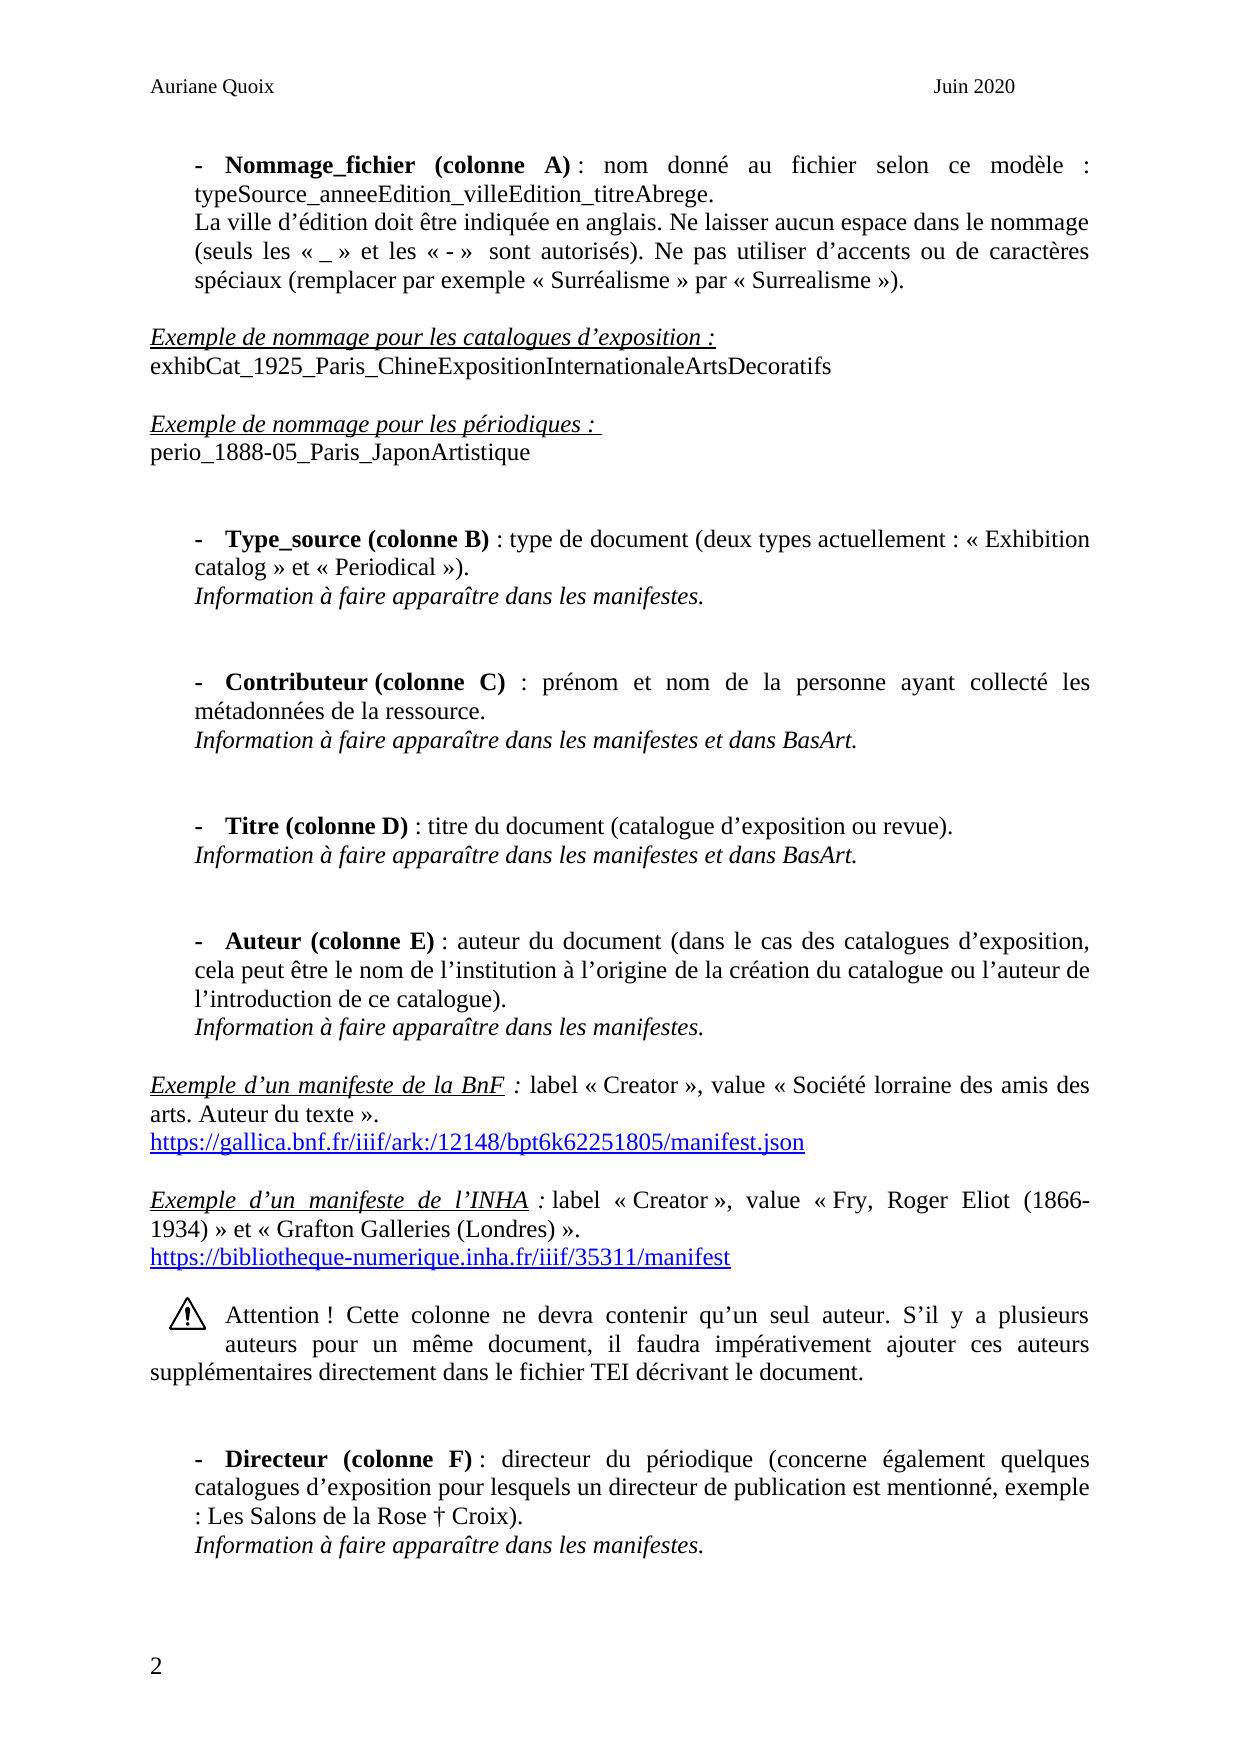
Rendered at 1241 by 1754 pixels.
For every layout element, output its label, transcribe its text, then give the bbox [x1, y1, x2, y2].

list Directeur (colonne F) : directeur du périodique (concerne également quelques catalogues d’exposition pour lesquels un directeur de publication est mentionné, exemple : Les Salons de la Rose † Croix). [194, 1444, 1090, 1530]
text Exemple de nommage pour les périodiques : [150, 409, 1090, 437]
picture [168, 1295, 207, 1333]
text https://bibliotheque-numerique.inha.fr/iiif/35311/manifest [150, 1242, 1090, 1271]
text Information à faire apparaître dans les manifestes. [150, 581, 1090, 610]
text Information à faire apparaître dans les manifestes. [150, 1530, 1090, 1559]
list Auteur (colonne E) : auteur du document (dans le cas des catalogues d’exposition, cela peut être le nom de l’institution à l’origine de la création du catalogue ou l’auteur de l’introduction de ce catalogue). [194, 926, 1090, 1012]
list Nommage_fichier (colonne A) : nom donné au fichier selon ce modèle : typeSource_anneeEdition_villeEdition_titreAbrege. [194, 150, 1090, 207]
list Contributeur (colonne C) : prénom et nom de la personne ayant collecté les métadonnées de la ressource. [194, 667, 1090, 725]
list Titre (colonne D) : titre du document (catalogue d’exposition ou revue). [194, 811, 1090, 840]
text La ville d’édition doit être indiquée en anglais. Ne laisser aucun espace dans le nommage (seuls les « _ » et les « - » sont autorisés). Ne pas utiliser d’accents ou de caractères spéciaux (remplacer par exemple « Surréalisme » par « Surrealisme »). [194, 207, 1090, 294]
text Information à faire apparaître dans les manifestes et dans BasArt. [150, 725, 1090, 754]
text https://gallica.bnf.fr/iiif/ark:/12148/bpt6k62251805/manifest.json [150, 1127, 1090, 1156]
text Information à faire apparaître dans les manifestes. [150, 1012, 1090, 1041]
text Exemple de nommage pour les catalogues d’exposition : [150, 322, 1090, 351]
text exhibCat_1925_Paris_ChineExpositionInternationaleArtsDecoratifs [150, 351, 1090, 380]
text perio_1888-05_Paris_JaponArtistique [150, 437, 1090, 466]
text Information à faire apparaître dans les manifestes et dans BasArt. [150, 840, 1090, 869]
text Attention ! Cette colonne ne devra contenir qu’un seul auteur. S’il y a plusieurs auteurs pour un même document, il faudra impérativement ajouter ces auteurs supplémentaires directement dans le fichier TEI décrivant le document. [150, 1300, 1090, 1386]
list Type_source (colonne B) : type de document (deux types actuellement : « Exhibition catalog » et « Periodical »). [194, 524, 1090, 581]
text Exemple d’un manifeste de l’INHA : label « Creator », value « Fry, Roger Eliot (1866-1934) » et « Grafton Galleries (Londres) ». [150, 1185, 1090, 1242]
text Exemple d’un manifeste de la BnF : label « Creator », value « Société lorraine des amis des arts. Auteur du texte ». [150, 1070, 1090, 1127]
